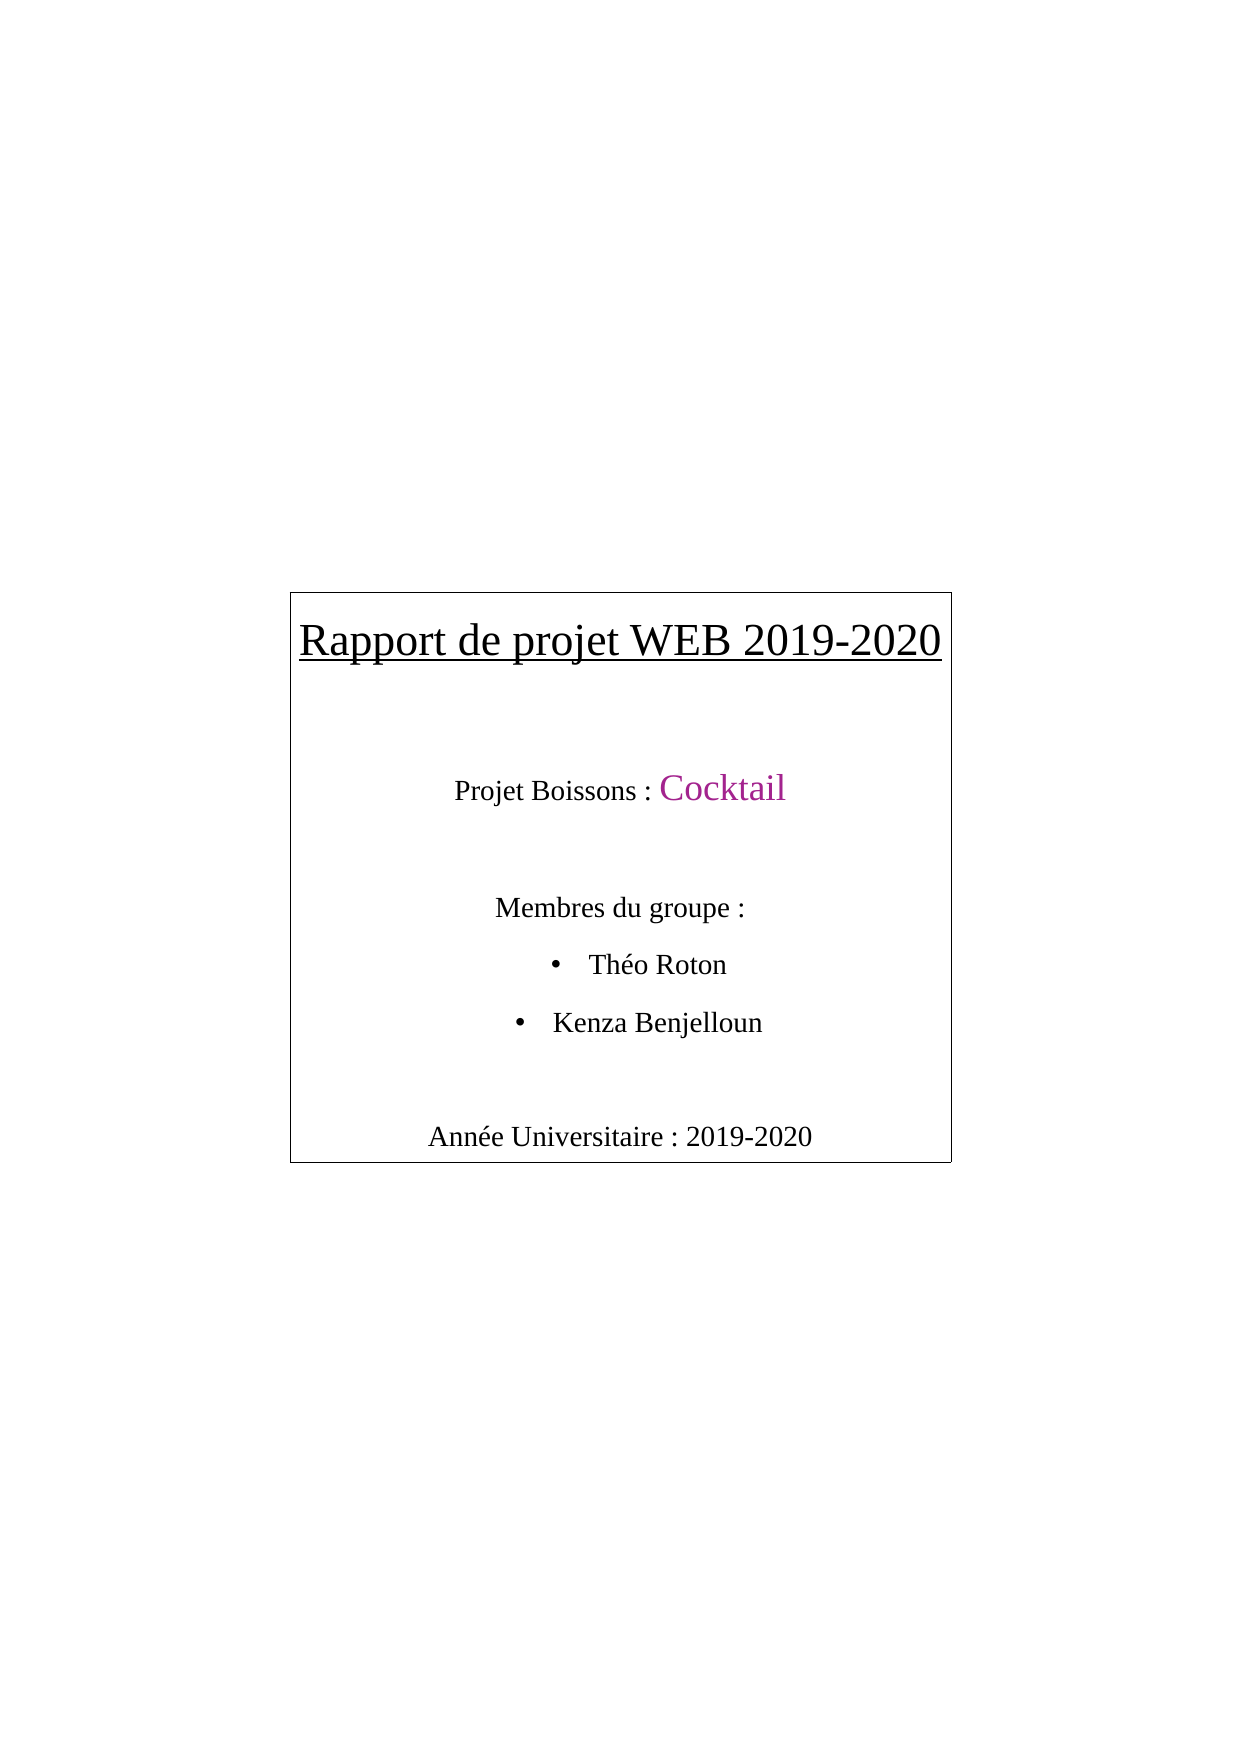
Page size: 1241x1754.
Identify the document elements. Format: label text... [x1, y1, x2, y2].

text Projet Boissons : Cocktail [298, 766, 942, 809]
text Année Universitaire : 2019-2020 [298, 1119, 942, 1153]
text [298, 660, 942, 666]
list Théo Roton [336, 947, 942, 981]
text Membres du groupe : [298, 890, 942, 923]
text Rapport de projet WEB 2019-2020 [298, 613, 942, 659]
list Kenza Benjelloun [336, 1005, 942, 1038]
